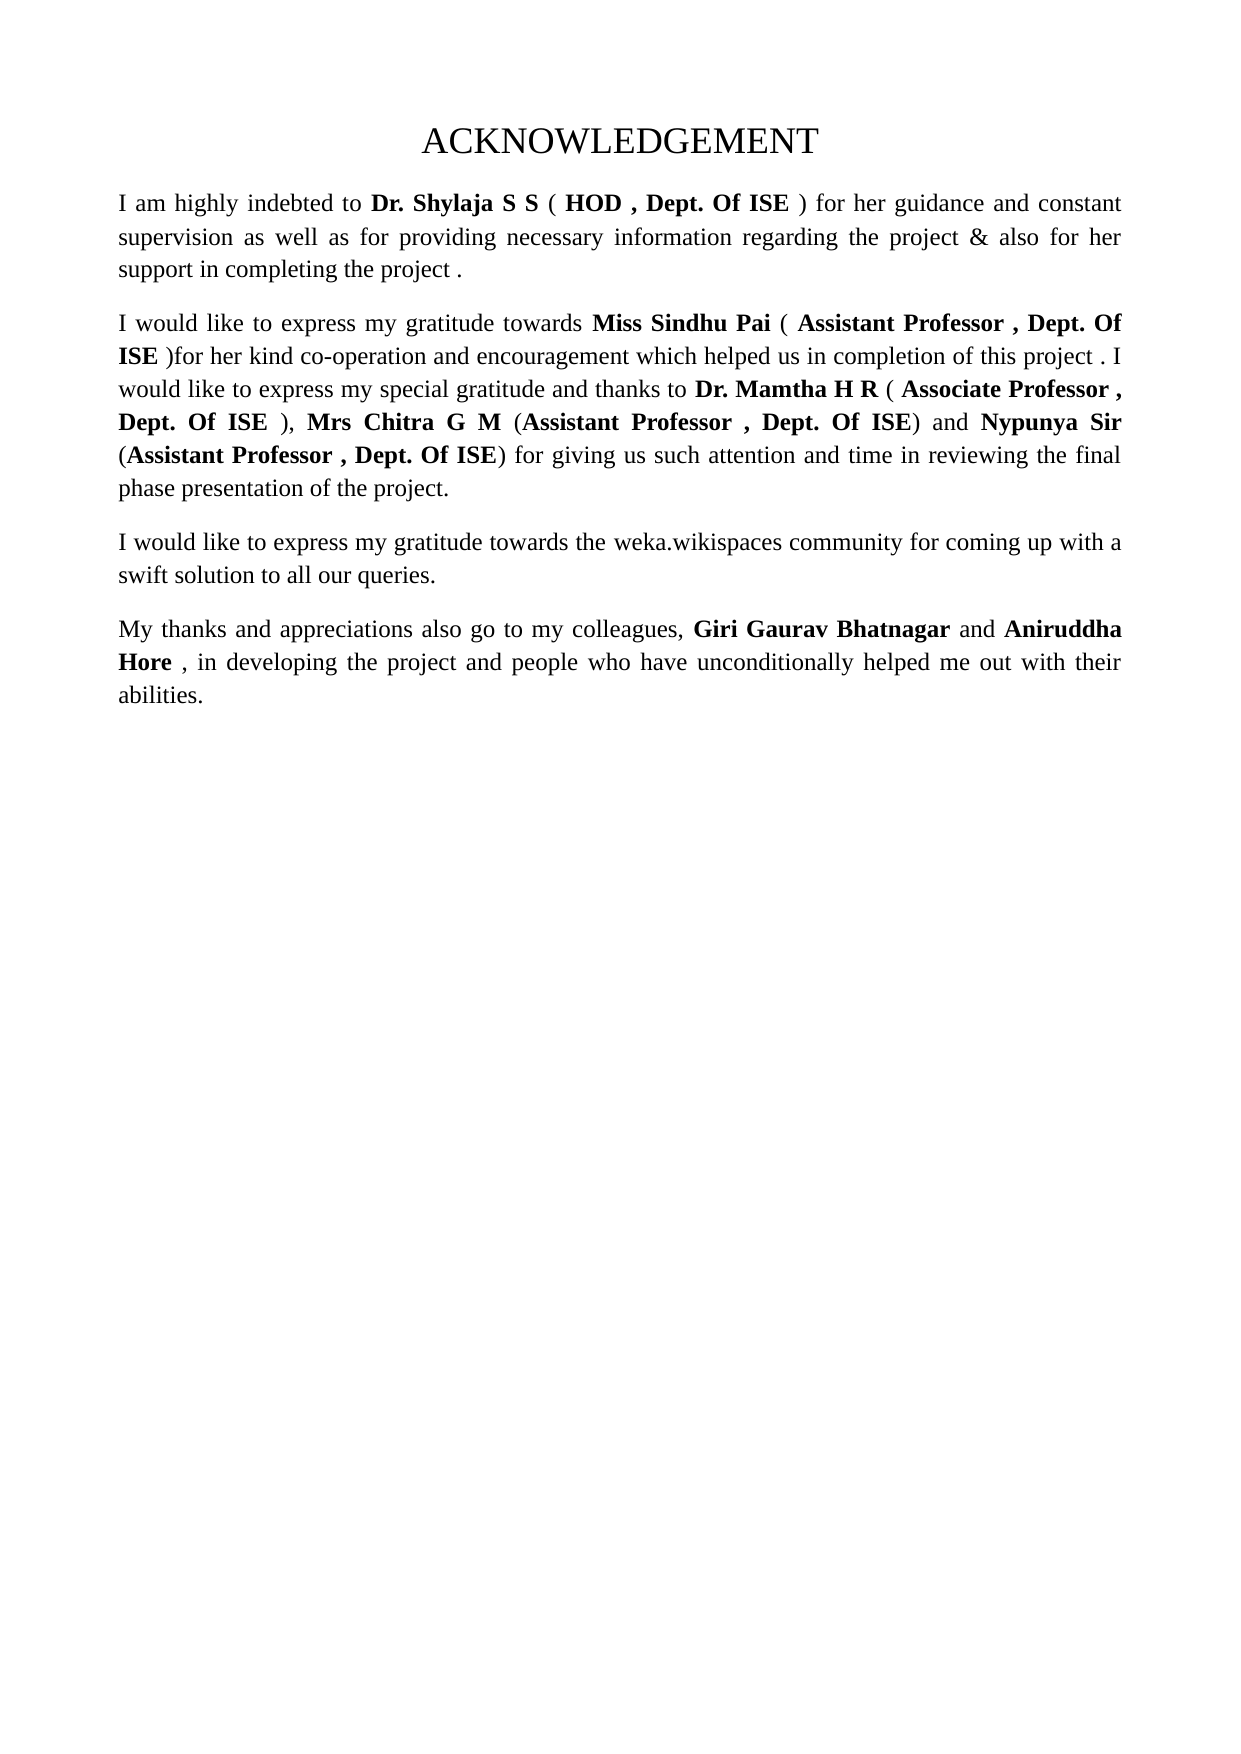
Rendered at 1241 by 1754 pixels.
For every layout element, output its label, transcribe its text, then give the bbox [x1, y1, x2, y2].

text I would like to express my gratitude towards Miss Sindhu Pai ( Assistant Professor , Dept. Of ISE )for her kind co-operation and encouragement which helped us in completion of this project . I would like to express my special gratitude and thanks to Dr. Mamtha H R ( Associate Professor , Dept. Of ISE ), Mrs Chitra G M (Assistant Professor , Dept. Of ISE) and Nypunya Sir (Assistant Professor , Dept. Of ISE) for giving us such attention and time in reviewing the final phase presentation of the project. [118, 308, 1122, 502]
text I am highly indebted to Dr. Shylaja S S ( HOD , Dept. Of ISE ) for her guidance and constant supervision as well as for providing necessary information regarding the project & also for her support in completing the project . [118, 188, 1122, 283]
text I would like to express my gratitude towards the weka.wikispaces community for coming up with a swift solution to all our queries. [118, 527, 1122, 589]
text ACKNOWLEDGEMENT [118, 118, 1122, 161]
text My thanks and appreciations also go to my colleagues, Giri Gaurav Bhatnagar and Aniruddha Hore , in developing the project and people who have unconditionally helped me out with their abilities. [118, 614, 1122, 709]
